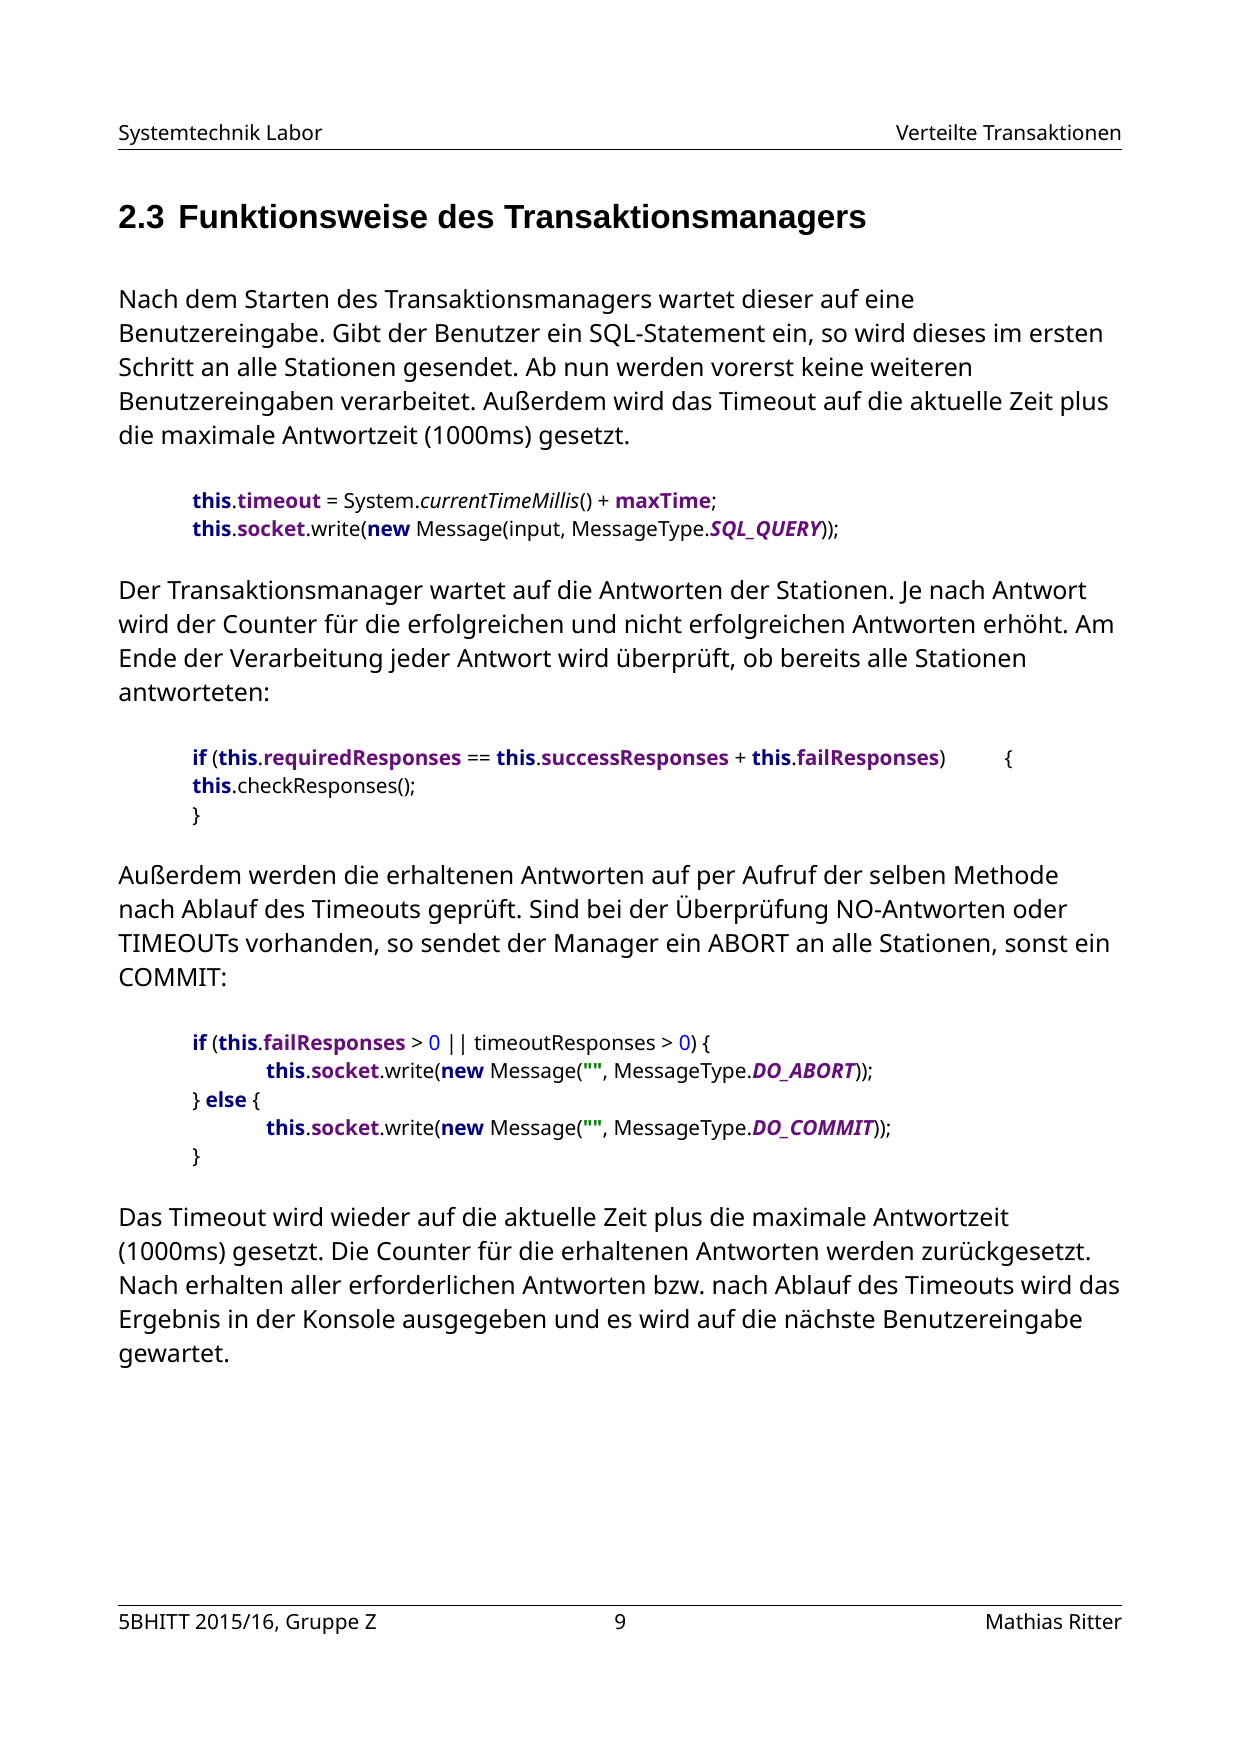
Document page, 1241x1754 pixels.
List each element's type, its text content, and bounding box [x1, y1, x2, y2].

text this.socket.write(new Message("", MessageType.DO_ABORT)); [118, 1056, 1122, 1085]
text this.socket.write(new Message("", MessageType.DO_COMMIT)); [118, 1113, 1122, 1142]
text Der Transaktionsmanager wartet auf die Antworten der Stationen. Je nach Antwort wird der Counter für die erfolgreichen und nicht erfolgreichen Antworten erhöht. Am Ende der Verarbeitung jeder Antwort wird überprüft, ob bereits alle Stationen antworteten: [118, 572, 1122, 709]
text if (this.failResponses > 0 || timeoutResponses > 0) { [118, 1028, 1122, 1056]
text Außerdem werden die erhaltenen Antworten auf per Aufruf der selben Methode nach Ablauf des Timeouts geprüft. Sind bei der Überprüfung NO-Antworten oder TIMEOUTs vorhanden, so sendet der Manager ein ABORT an alle Stationen, sonst ein COMMIT: [118, 858, 1122, 994]
subtitle Funktionsweise des Transaktionsmanagers [118, 197, 1122, 235]
text Nach dem Starten des Transaktionsmanagers wartet dieser auf eine Benutzereingabe. Gibt der Benutzer ein SQL-Statement ein, so wird dieses im ersten Schritt an alle Stationen gesendet. Ab nun werden vorerst keine weiteren Benutzereingaben verarbeitet. Außerdem wird das Timeout auf die aktuelle Zeit plus die maximale Antwortzeit (1000ms) gesetzt. [118, 282, 1122, 452]
text if (this.requiredResponses == this.successResponses + this.failResponses) { [118, 743, 1122, 771]
text } [118, 1142, 1122, 1170]
text this.timeout = System.currentTimeMillis() + maxTime; [118, 486, 1122, 514]
text this.socket.write(new Message(input, MessageType.SQL_QUERY)); [118, 514, 1122, 543]
text Das Timeout wird wieder auf die aktuelle Zeit plus die maximale Antwortzeit (1000ms) gesetzt. Die Counter für die erhaltenen Antworten werden zurückgesetzt. Nach erhalten aller erforderlichen Antworten bzw. nach Ablauf des Timeouts wird das Ergebnis in der Konsole ausgegeben und es wird auf die nächste Benutzereingabe gewartet. [118, 1199, 1122, 1370]
text } [118, 800, 1122, 828]
text this.checkResponses(); [118, 771, 1122, 800]
text } else { [118, 1085, 1122, 1113]
